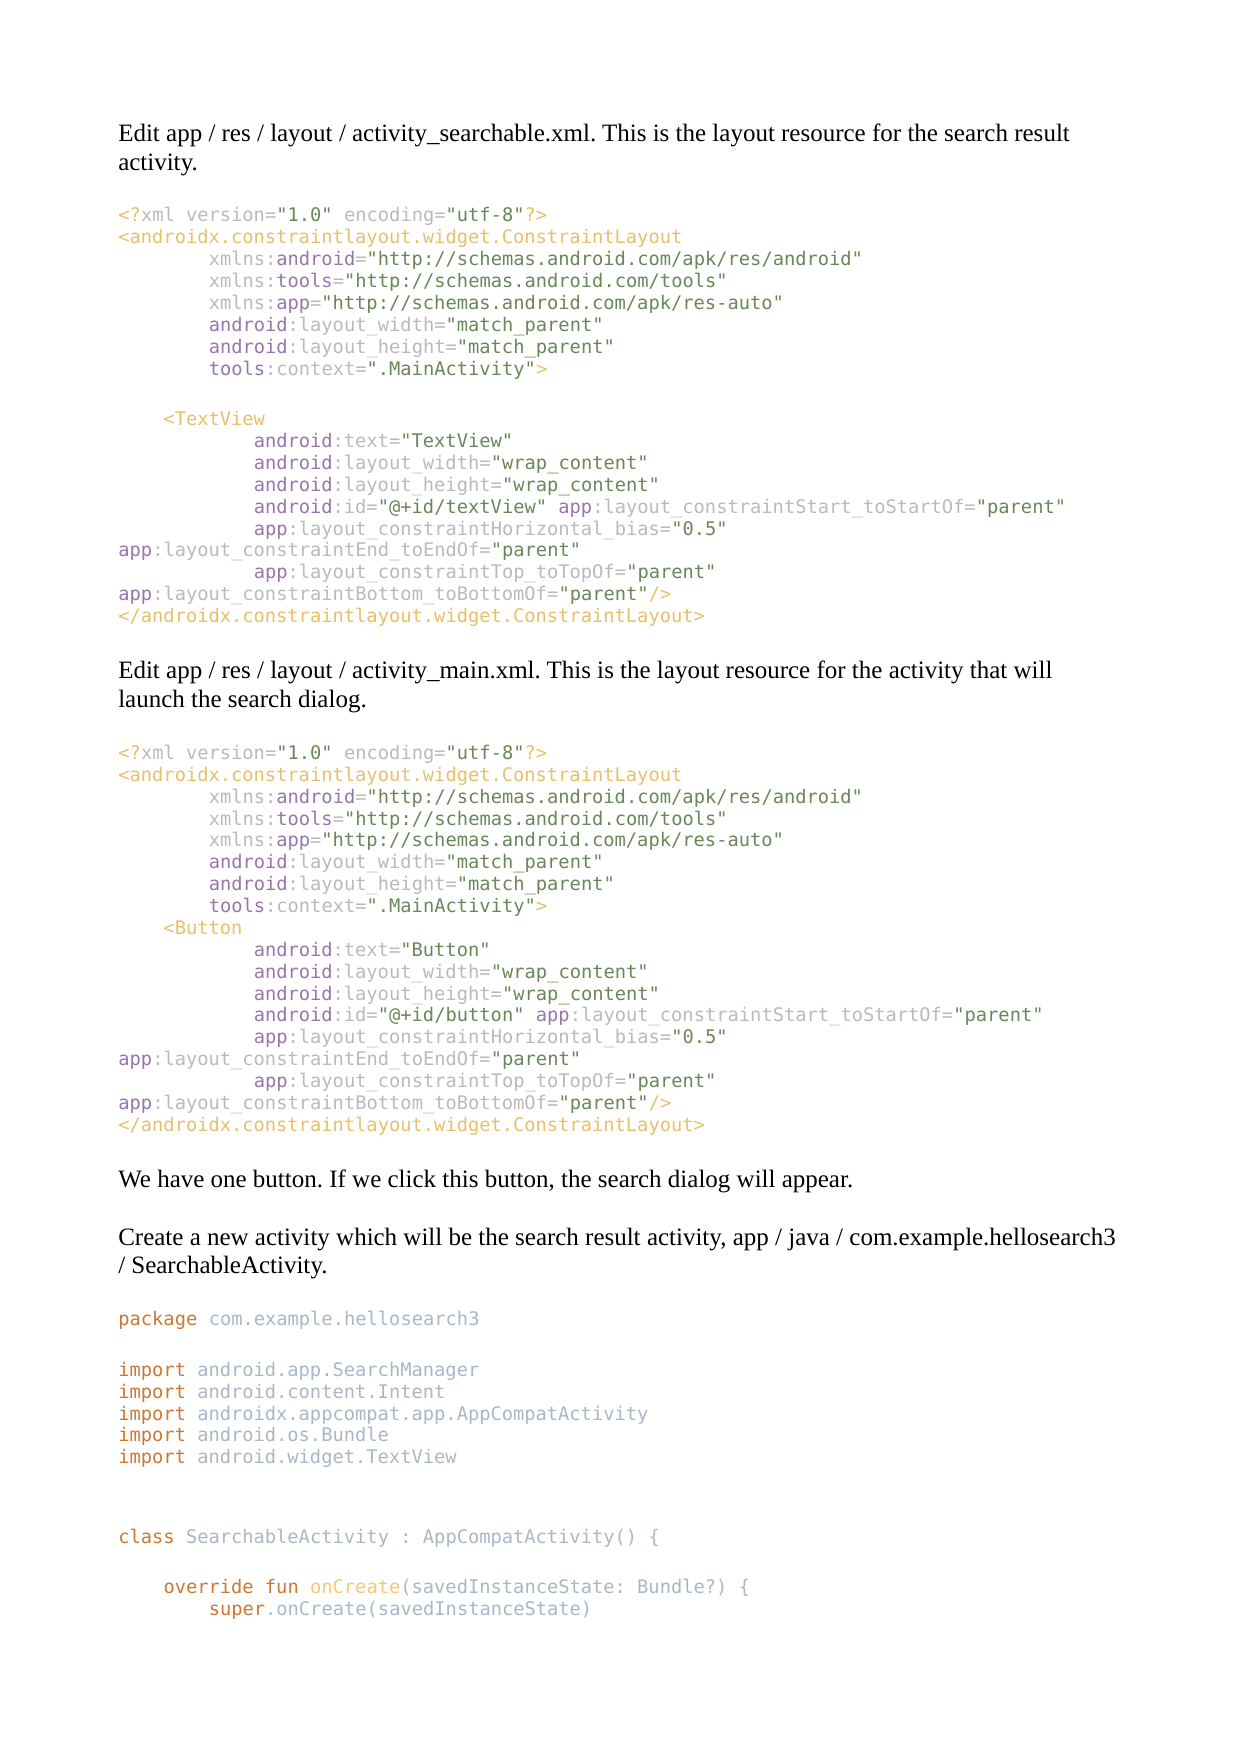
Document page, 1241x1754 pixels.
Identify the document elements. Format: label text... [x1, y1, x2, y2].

text Edit app / res / layout / activity_searchable.xml. This is the layout resource for the search result activity. [118, 118, 1122, 176]
text Edit app / res / layout / activity_main.xml. This is the layout resource for the activity that will launch the search dialog. [118, 656, 1122, 713]
text package com.example.hellosearch3 import android.app.SearchManager import android.content.Intent import androidx.appcompat.app.AppCompatActivity import android.os.Bundle import android.widget.TextView class SearchableActivity : AppCompatActivity() { override fun onCreate(savedInstanceState: Bundle?) { super.onCreate(savedInstanceState) [118, 1308, 1122, 1620]
text Create a new activity which will be the search result activity, app / java / com.example.hellosearch3 / SearchableActivity. [118, 1222, 1122, 1279]
text <?xml version="1.0" encoding="utf-8"?> <androidx.constraintlayout.widget.ConstraintLayout xmlns:android="http://schemas.android.com/apk/res/android" xmlns:tools="http://schemas.android.com/tools" xmlns:app="http://schemas.android.com/apk/res-auto" android:layout_width="match_parent" android:layout_height="match_parent" tools:context=".MainActivity"> <TextView android:text="TextView" android:layout_width="wrap_content" android:layout_height="wrap_content" android:id="@+id/textView" app:layout_constraintStart_toStartOf="parent" app:layout_constraintHorizontal_bias="0.5" app:layout_constraintEnd_toEndOf="parent" app:layout_constraintTop_toTopOf="parent" app:layout_constraintBottom_toBottomOf="parent"/> </androidx.constraintlayout.widget.ConstraintLayout> [118, 204, 1122, 627]
text We have one button. If we click this button, the search dialog will appear. [118, 1164, 1122, 1193]
text <?xml version="1.0" encoding="utf-8"?> <androidx.constraintlayout.widget.ConstraintLayout xmlns:android="http://schemas.android.com/apk/res/android" xmlns:tools="http://schemas.android.com/tools" xmlns:app="http://schemas.android.com/apk/res-auto" android:layout_width="match_parent" android:layout_height="match_parent" tools:context=".MainActivity"> <Button android:text="Button" android:layout_width="wrap_content" android:layout_height="wrap_content" android:id="@+id/button" app:layout_constraintStart_toStartOf="parent" app:layout_constraintHorizontal_bias="0.5" app:layout_constraintEnd_toEndOf="parent" app:layout_constraintTop_toTopOf="parent" app:layout_constraintBottom_toBottomOf="parent"/> </androidx.constraintlayout.widget.ConstraintLayout> [118, 742, 1122, 1136]
